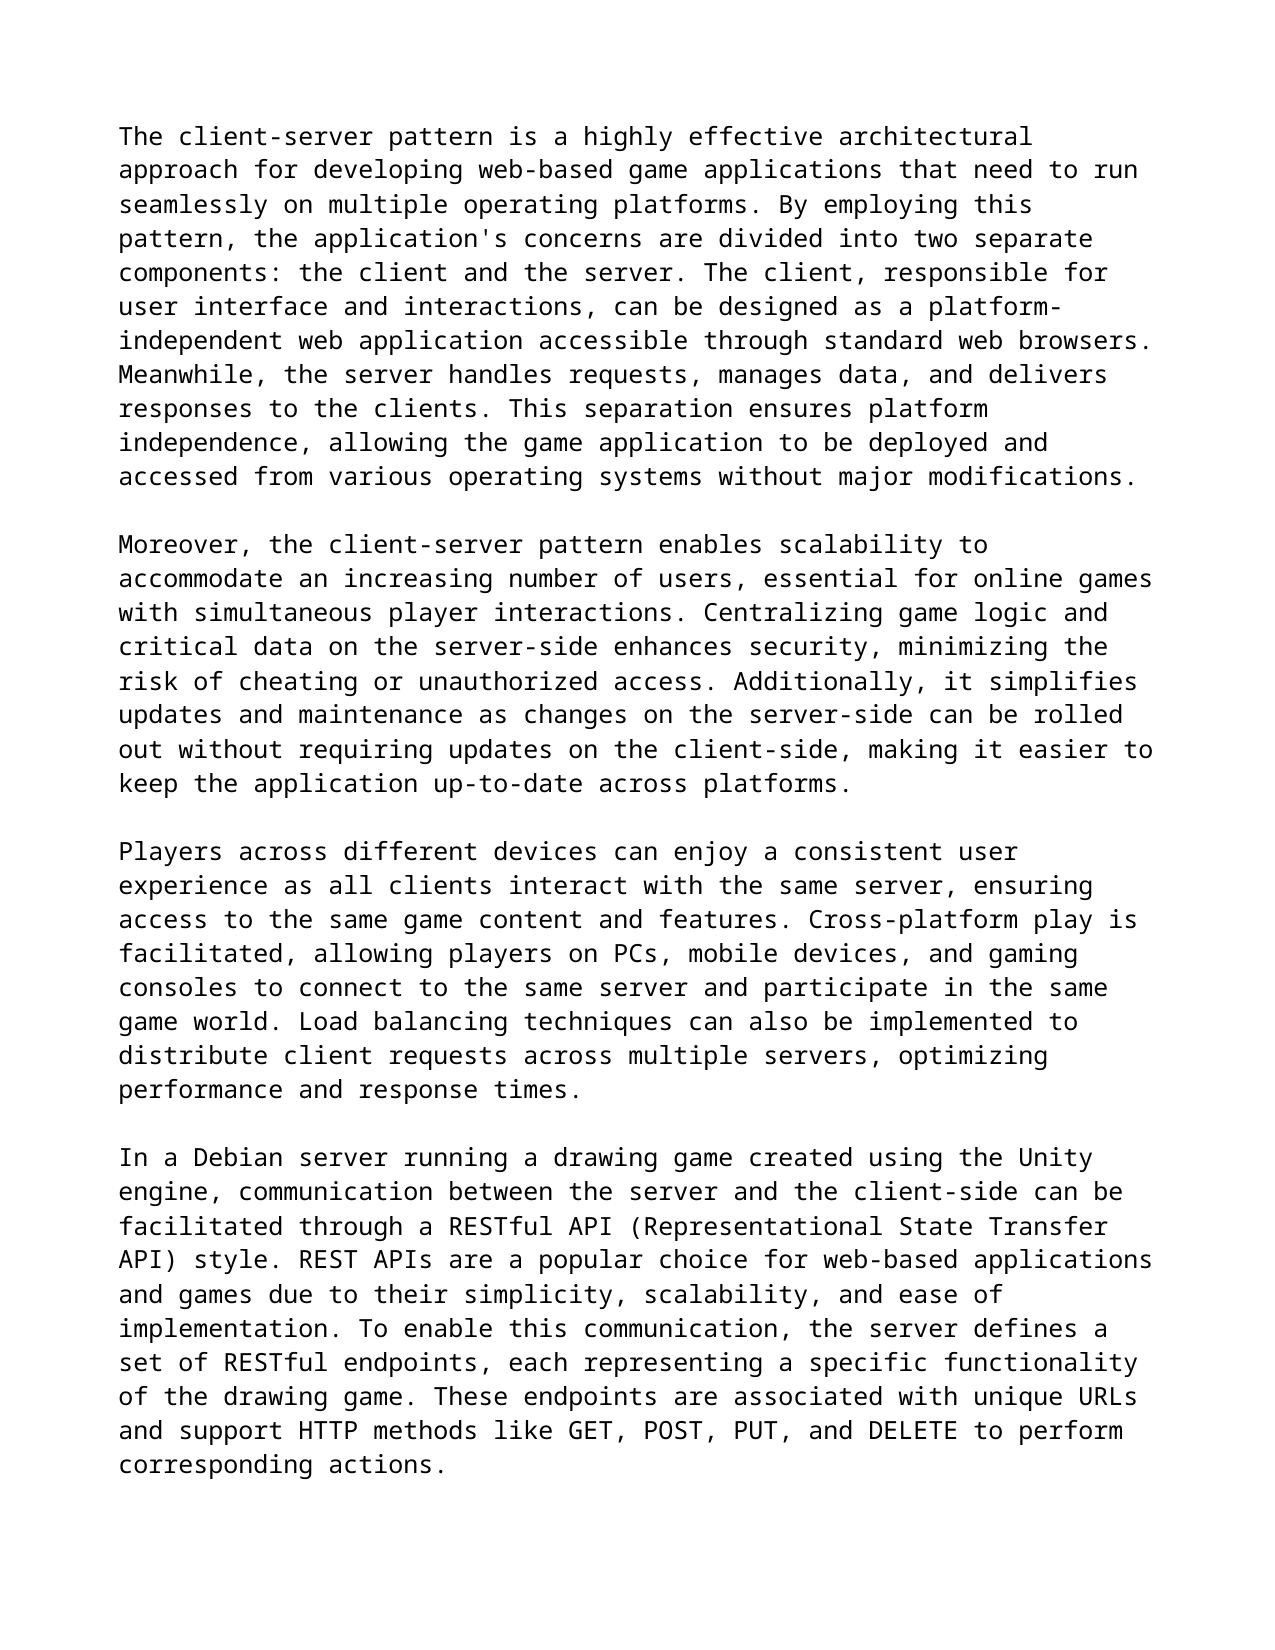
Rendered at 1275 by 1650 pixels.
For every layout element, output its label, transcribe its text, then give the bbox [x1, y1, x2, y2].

text The client-server pattern is a highly effective architectural approach for developing web-based game applications that need to run seamlessly on multiple operating platforms. By employing this pattern, the application's concerns are divided into two separate components: the client and the server. The client, responsible for user interface and interactions, can be designed as a platform-independent web application accessible through standard web browsers. Meanwhile, the server handles requests, manages data, and delivers responses to the clients. This separation ensures platform independence, allowing the game application to be deployed and accessed from various operating systems without major modifications. [118, 118, 1157, 493]
text Moreover, the client-server pattern enables scalability to accommodate an increasing number of users, essential for online games with simultaneous player interactions. Centralizing game logic and critical data on the server-side enhances security, minimizing the risk of cheating or unauthorized access. Additionally, it simplifies updates and maintenance as changes on the server-side can be rolled out without requiring updates on the client-side, making it easier to keep the application up-to-date across platforms. [118, 527, 1157, 799]
text Players across different devices can enjoy a consistent user experience as all clients interact with the same server, ensuring access to the same game content and features. Cross-platform play is facilitated, allowing players on PCs, mobile devices, and gaming consoles to connect to the same server and participate in the same game world. Load balancing techniques can also be implemented to distribute client requests across multiple servers, optimizing performance and response times. [118, 833, 1157, 1106]
text In a Debian server running a drawing game created using the Unity engine, communication between the server and the client-side can be facilitated through a RESTful API (Representational State Transfer API) style. REST APIs are a popular choice for web-based applications and games due to their simplicity, scalability, and ease of implementation. To enable this communication, the server defines a set of RESTful endpoints, each representing a specific functionality of the drawing game. These endpoints are associated with unique URLs and support HTTP methods like GET, POST, PUT, and DELETE to perform corresponding actions. [118, 1140, 1157, 1481]
